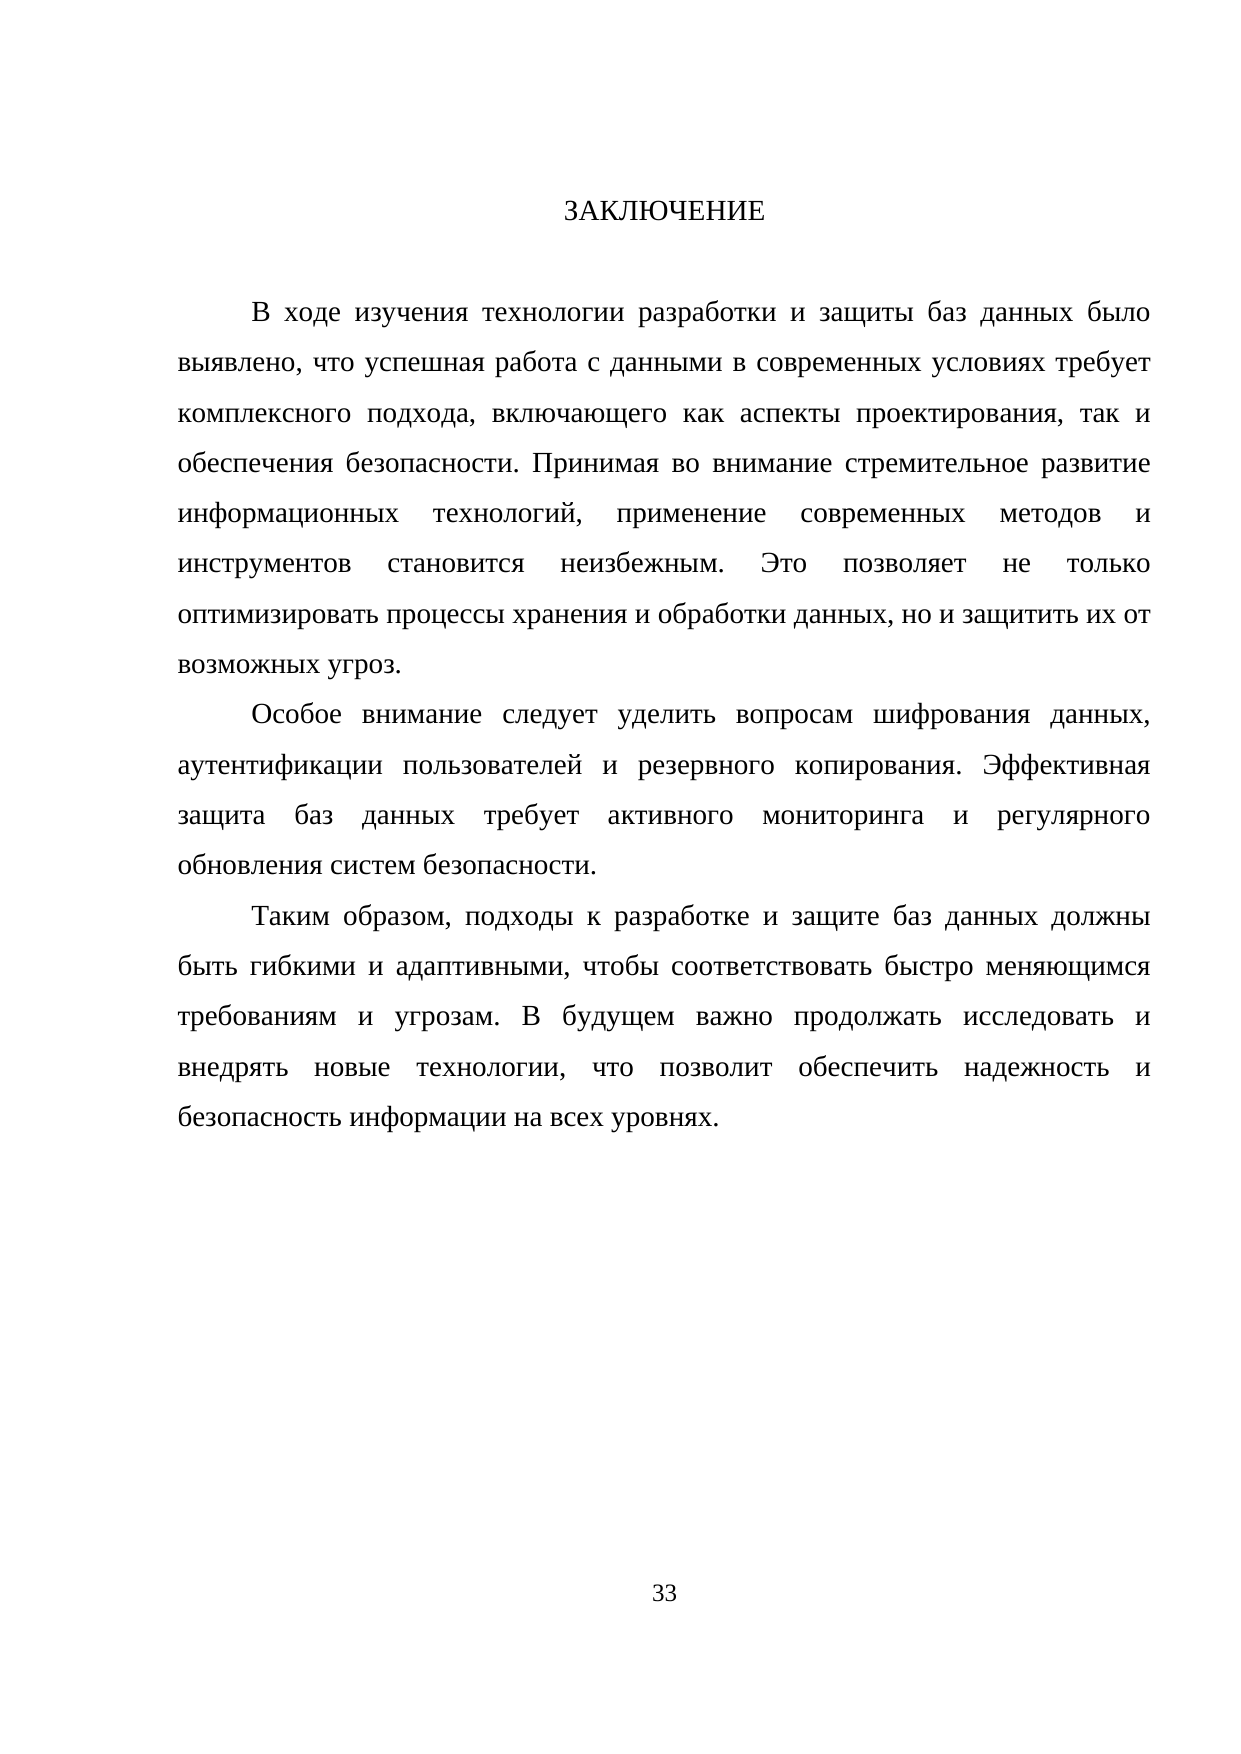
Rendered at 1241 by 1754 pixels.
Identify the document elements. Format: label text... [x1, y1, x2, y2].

text Таким образом, подходы к разработке и защите баз данных должны быть гибкими и адаптивными, чтобы соответствовать быстро меняющимся требованиям и угрозам. В будущем важно продолжать исследовать и внедрять новые технологии, что позволит обеспечить надежность и безопасность информации на всех уровнях. [177, 898, 1152, 1133]
subtitle ЗАКЛЮЧЕНИЕ [177, 193, 1152, 227]
text Особое внимание следует уделить вопросам шифрования данных, аутентификации пользователей и резервного копирования. Эффективная защита баз данных требует активного мониторинга и регулярного обновления систем безопасности. [177, 697, 1152, 881]
text В ходе изучения технологии разработки и защиты баз данных было выявлено, что успешная работа с данными в современных условиях требует комплексного подхода, включающего как аспекты проектирования, так и обеспечения безопасности. Принимая во внимание стремительное развитие информационных технологий, применение современных методов и инструментов становится неизбежным. Это позволяет не только оптимизировать процессы хранения и обработки данных, но и защитить их от возможных угроз. [177, 294, 1152, 680]
